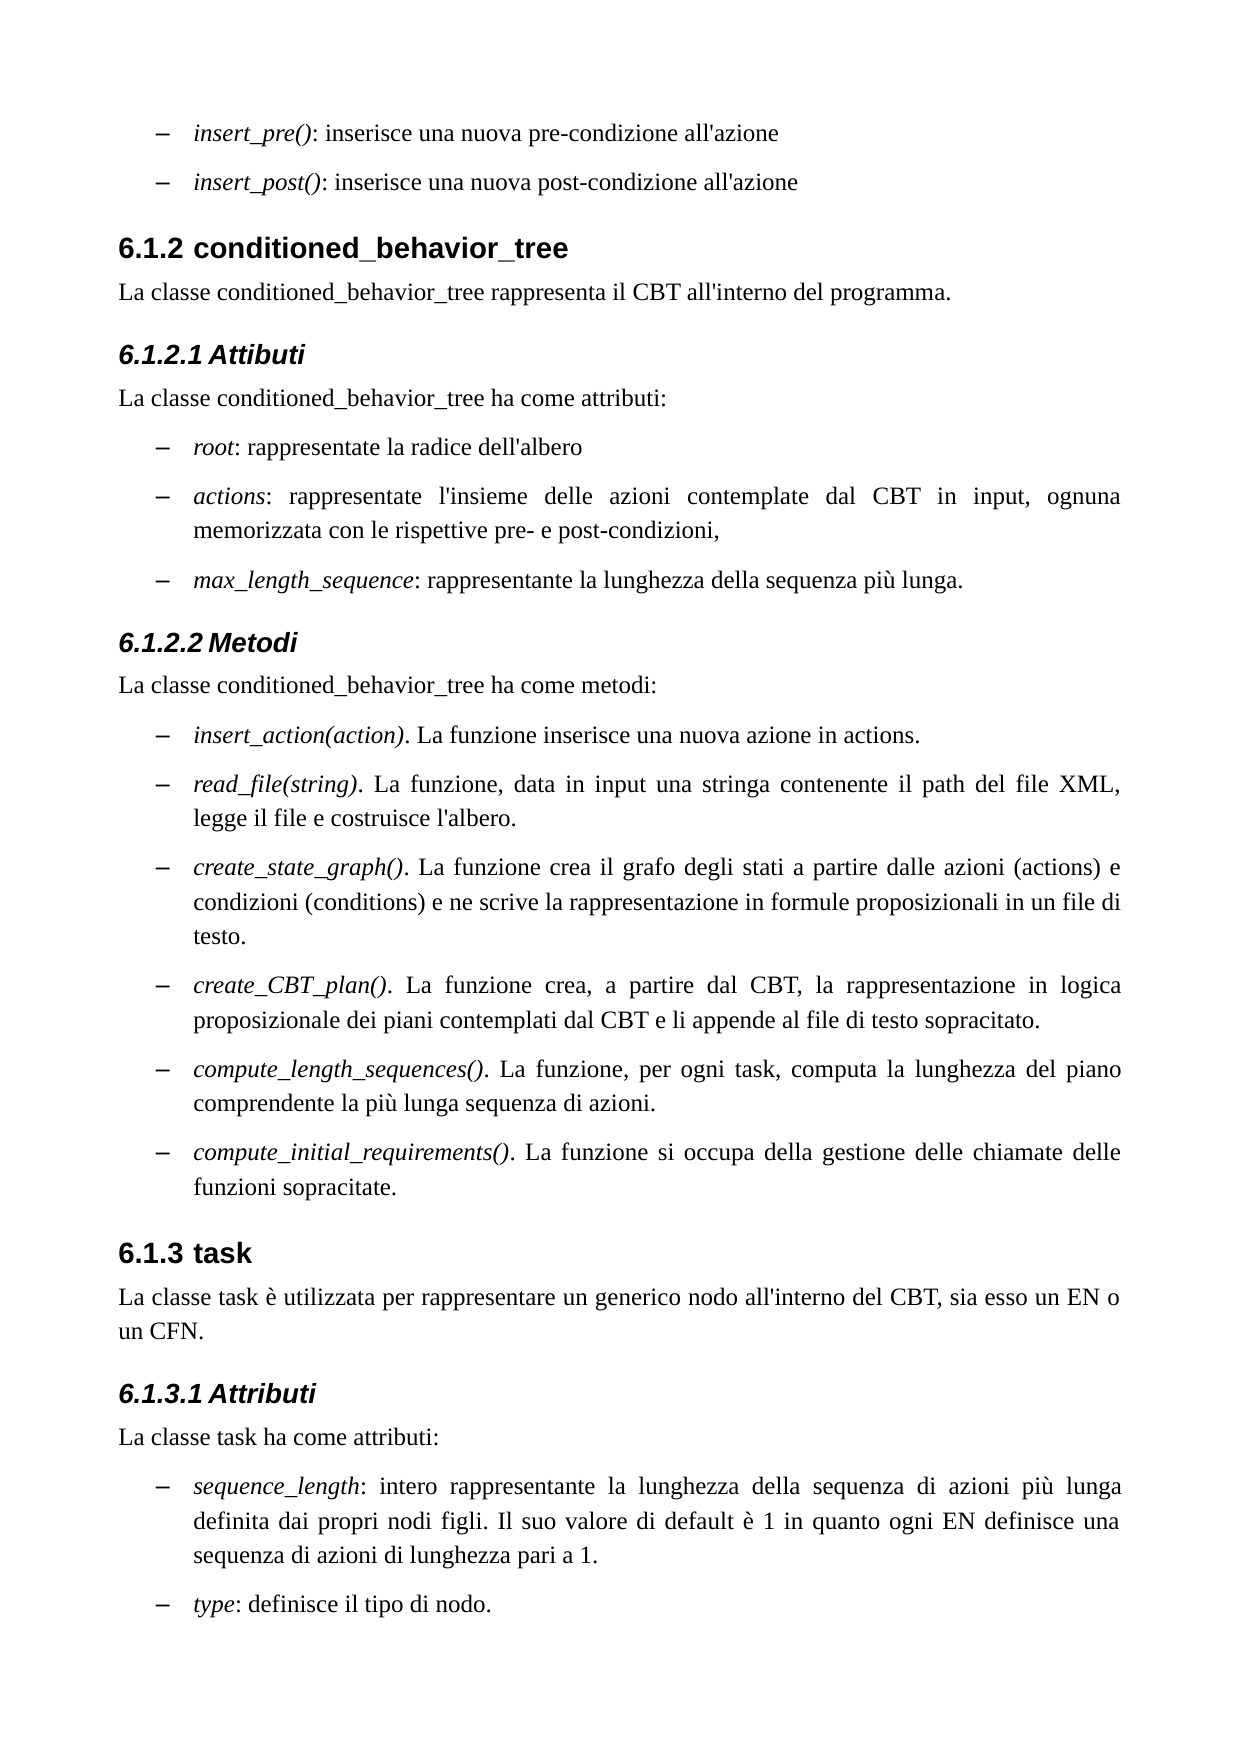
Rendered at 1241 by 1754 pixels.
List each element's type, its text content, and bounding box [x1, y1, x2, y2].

text La classe conditioned_behavior_tree rappresenta il CBT all'interno del programma. [118, 277, 1122, 306]
list compute_length_sequences(). La funzione, per ogni task, computa la lunghezza del piano comprendente la più lunga sequenza di azioni. [156, 1054, 1122, 1117]
list insert_pre(): inserisce una nuova pre-condizione all'azione [156, 118, 1122, 147]
list type: definisce il tipo di nodo. [156, 1589, 1122, 1618]
list insert_action(action). La funzione inserisce una nuova azione in actions. [156, 720, 1122, 748]
subtitle task [118, 1236, 1122, 1269]
list sequence_length: intero rappresentante la lunghezza della sequenza di azioni più lunga definita dai propri nodi figli. Il suo valore di default è 1 in quanto ogni EN definisce una sequenza di azioni di lunghezza pari a 1. [156, 1471, 1122, 1569]
list root: rappresentate la radice dell'albero [156, 432, 1122, 461]
subtitle Attributi [118, 1378, 1122, 1410]
list read_file(string). La funzione, data in input una stringa contenente il path del file XML, legge il file e costruisce l'albero. [156, 769, 1122, 832]
list actions: rappresentate l'insieme delle azioni contemplate dal CBT in input, ognuna memorizzata con le rispettive pre- e post-condizioni, [156, 481, 1122, 544]
text La classe conditioned_behavior_tree ha come attributi: [118, 383, 1122, 412]
text La classe task è utilizzata per rappresentare un generico nodo all'interno del CBT, sia esso un EN o un CFN. [118, 1282, 1122, 1345]
text La classe task ha come attributi: [118, 1422, 1122, 1451]
text La classe conditioned_behavior_tree ha come metodi: [118, 671, 1122, 699]
list insert_post(): inserisce una nuova post-condizione all'azione [156, 167, 1122, 196]
list create_state_graph(). La funzione crea il grafo degli stati a partire dalle azioni (actions) e condizioni (conditions) e ne scrive la rappresentazione in formule proposizionali in un file di testo. [156, 852, 1122, 950]
subtitle Attibuti [118, 339, 1122, 371]
list compute_initial_requirements(). La funzione si occupa della gestione delle chiamate delle funzioni sopracitate. [156, 1137, 1122, 1201]
list max_length_sequence: rappresentante la lunghezza della sequenza più lunga. [156, 565, 1122, 593]
list create_CBT_plan(). La funzione crea, a partire dal CBT, la rappresentazione in logica proposizionale dei piani contemplati dal CBT e li appende al file di testo sopracitato. [156, 970, 1122, 1033]
subtitle Metodi [118, 626, 1122, 658]
subtitle conditioned_behavior_tree [118, 231, 1122, 264]
